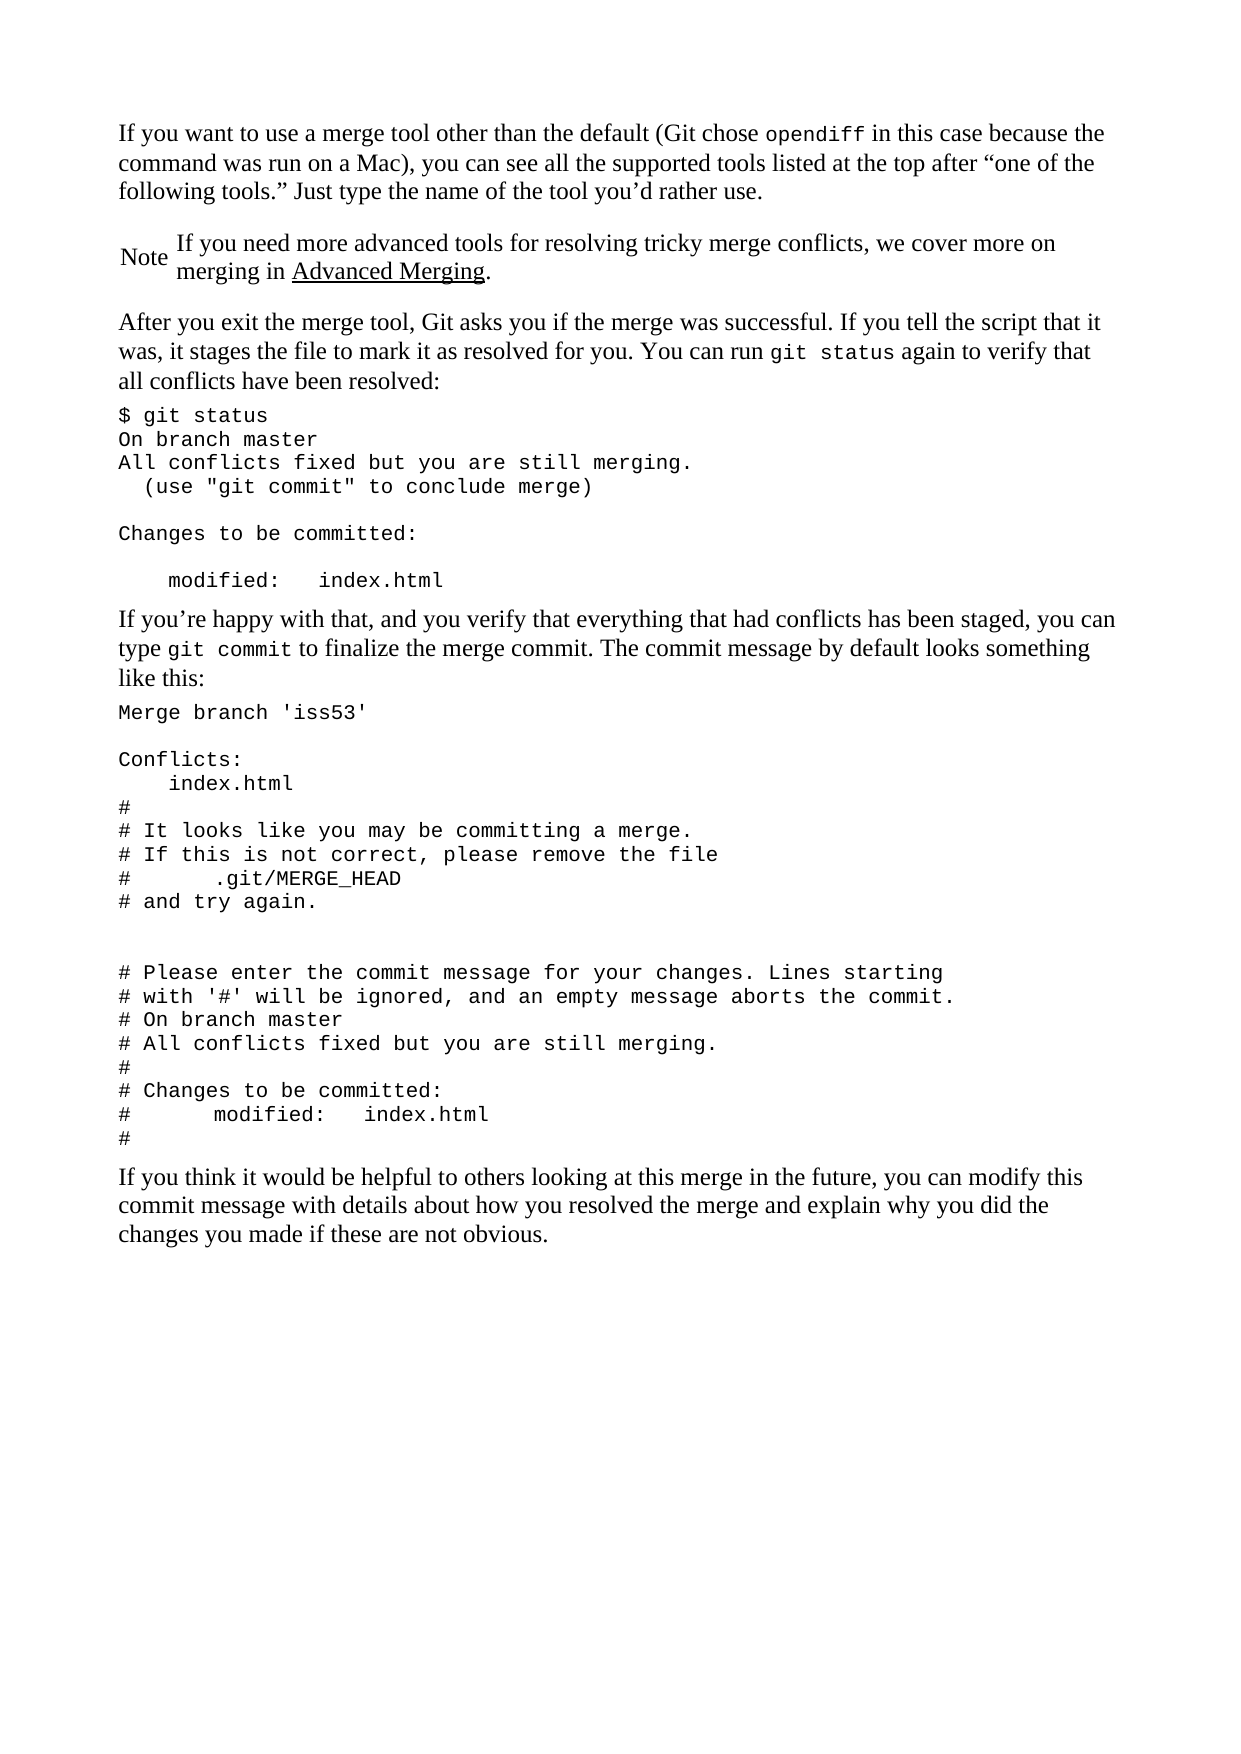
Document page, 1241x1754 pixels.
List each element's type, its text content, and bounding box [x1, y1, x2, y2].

table_header Note [118, 216, 174, 297]
text # Changes to be committed: [118, 1080, 1122, 1104]
text (use "git commit" to conclude merge) [118, 476, 1122, 499]
text # Please enter the commit message for your changes. Lines starting [118, 962, 1122, 986]
text # On branch master [118, 1009, 1122, 1033]
text Conflicts: [118, 749, 1122, 773]
text If you’re happy with that, and you verify that everything that had conflicts has been staged, you can type git commit to finalize the merge commit. The commit message by default looks something like this: [118, 604, 1122, 692]
text # If this is not correct, please remove the file [118, 844, 1122, 868]
text All conflicts fixed but you are still merging. [118, 452, 1122, 476]
text index.html [118, 773, 1122, 797]
text # [118, 1128, 1122, 1151]
text If you think it would be helpful to others looking at this merge in the future, you can modify this commit message with details about how you resolved the merge and explain why you did the changes you made if these are not obvious. [118, 1162, 1122, 1248]
text # [118, 1057, 1122, 1080]
text On branch master [118, 429, 1122, 452]
text # with '#' will be ignored, and an empty message aborts the commit. [118, 986, 1122, 1009]
text $ git status [118, 405, 1122, 429]
text # modified: index.html [118, 1104, 1122, 1128]
text After you exit the merge tool, Git asks you if the merge was successful. If you tell the script that it was, it stages the file to mark it as resolved for you. You can run git status again to verify that all conflicts have been resolved: [118, 307, 1122, 394]
text # and try again. [118, 891, 1122, 915]
text # [118, 797, 1122, 820]
text If you want to use a merge tool other than the default (Git chose opendiff in this case because the command was run on a Mac), you can see all the supported tools listed at the top after “one of the following tools.” Just type the name of the tool you’d rather use. [118, 118, 1122, 205]
text modified: index.html [118, 571, 1122, 594]
text # All conflicts fixed but you are still merging. [118, 1033, 1122, 1057]
text # It looks like you may be committing a merge. [118, 820, 1122, 844]
text Changes to be committed: [118, 523, 1122, 547]
text Merge branch 'iss53' [118, 702, 1122, 726]
text # .git/MERGE_HEAD [118, 868, 1122, 891]
table_header If you need more advanced tools for resolving tricky merge conflicts, we cover more on merging in Advanced Merging. [175, 216, 1131, 297]
